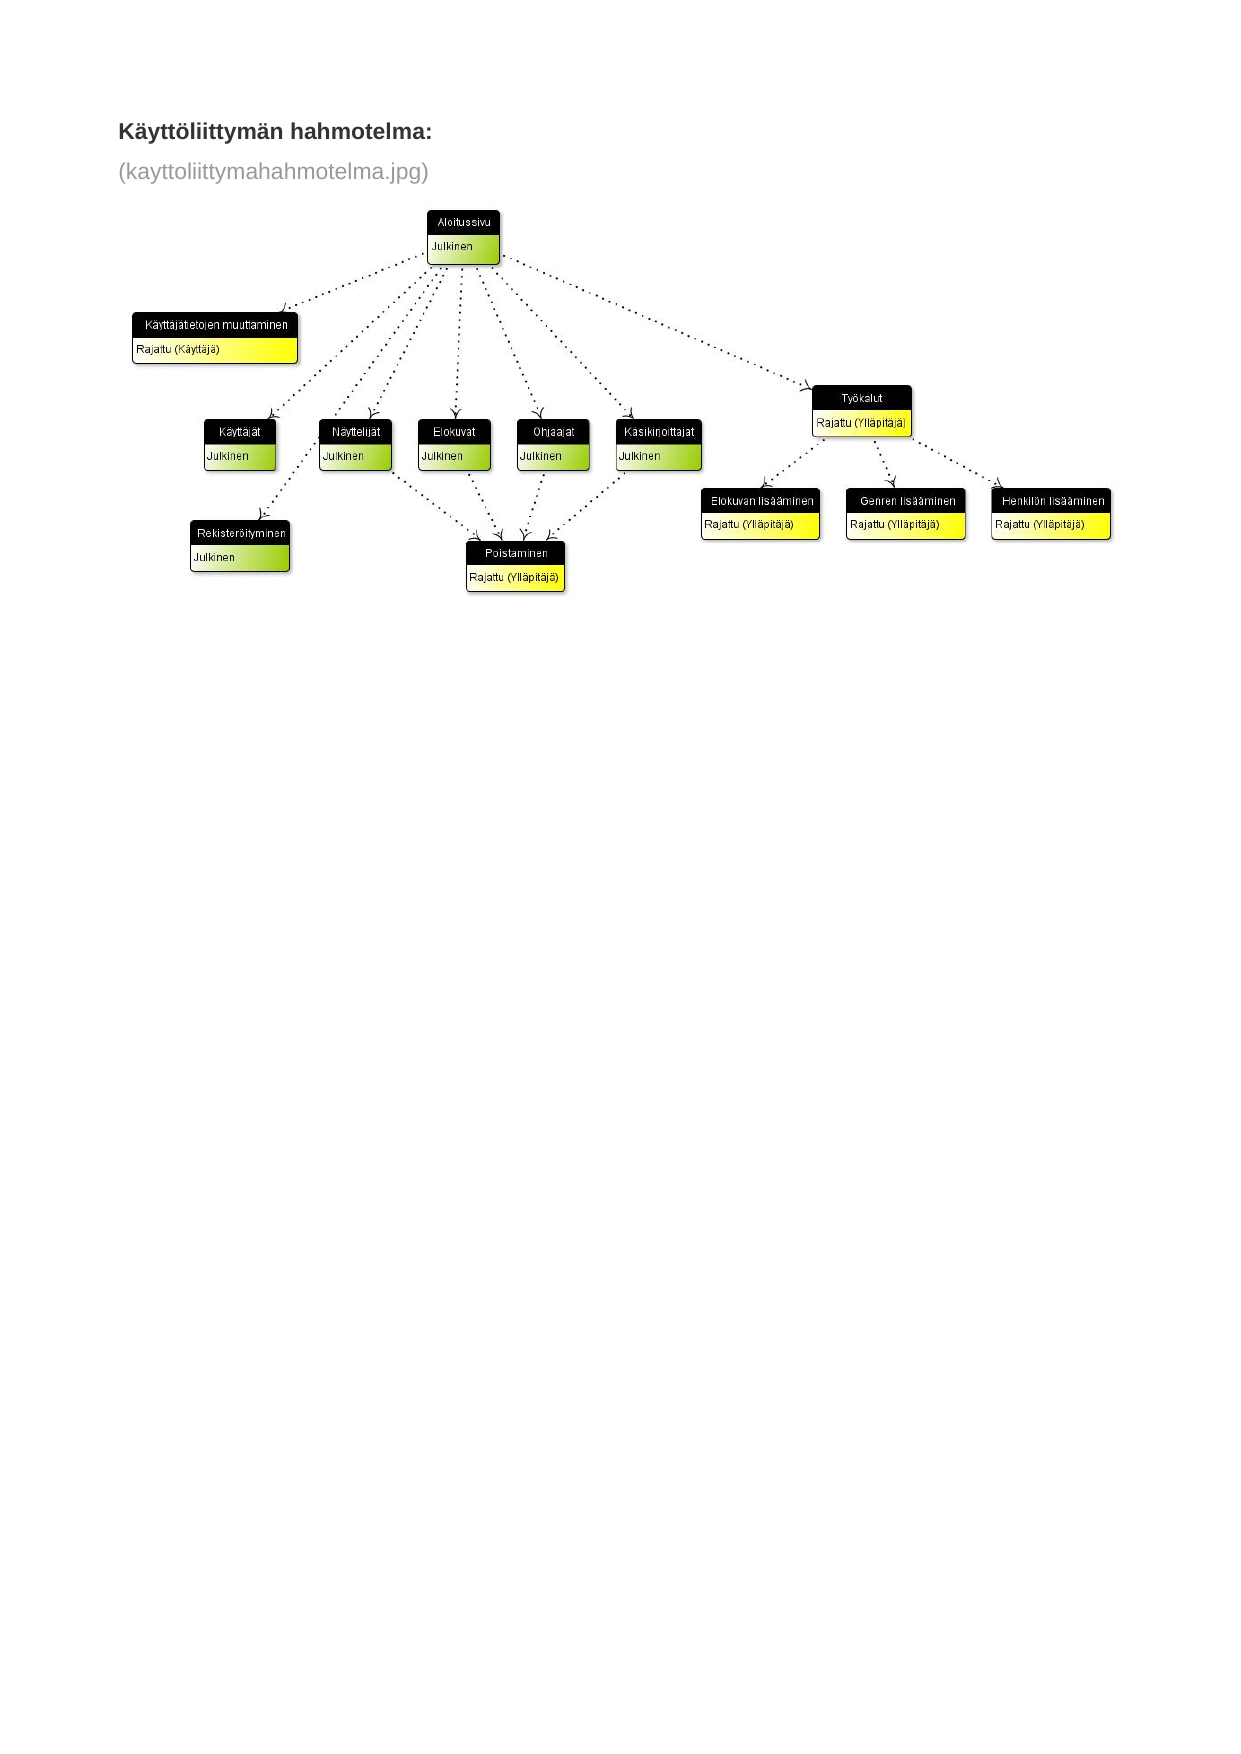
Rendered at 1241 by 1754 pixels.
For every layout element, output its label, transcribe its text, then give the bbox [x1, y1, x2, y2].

text (kayttoliittymahahmotelma.jpg) [118, 158, 1122, 184]
text Käyttöliittymän hahmotelma: [118, 118, 1122, 144]
picture [118, 197, 1123, 605]
